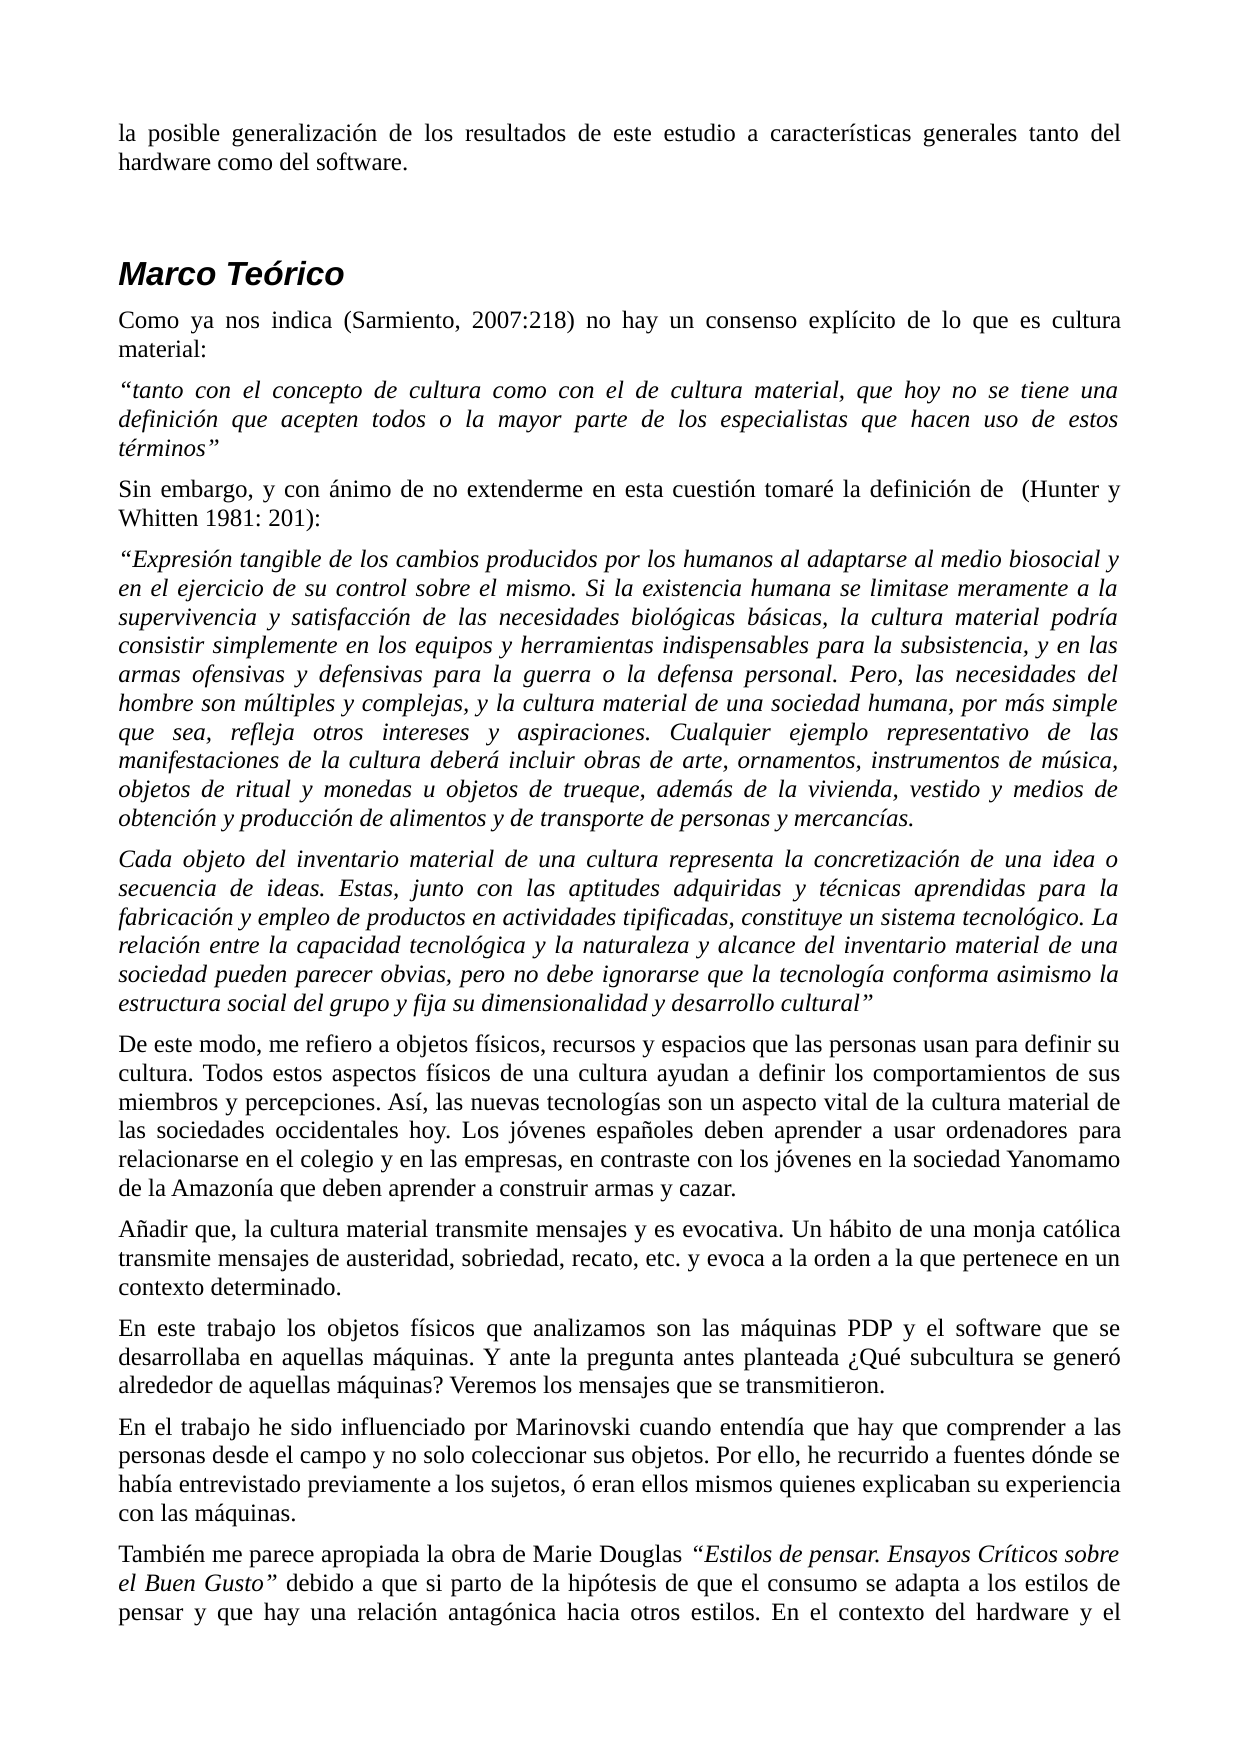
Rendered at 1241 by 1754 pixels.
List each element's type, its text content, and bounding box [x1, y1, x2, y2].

text Cada objeto del inventario material de una cultura representa la concretización de una idea o secuencia de ideas. Estas, junto con las aptitudes adquiridas y técnicas aprendidas para la fabricación y empleo de productos en actividades tipificadas, constituye un sistema tecnológico. La relación entre la capacidad tecnológica y la naturaleza y alcance del inventario material de una sociedad pueden parecer obvias, pero no debe ignorarse que la tecnología conforma asimismo la estructura social del grupo y fija su dimensionalidad y desarrollo cultural” [118, 844, 1122, 1017]
text Añadir que, la cultura material transmite mensajes y es evocativa. Un hábito de una monja católica transmite mensajes de austeridad, sobriedad, recato, etc. y evoca a la orden a la que pertenece en un contexto determinado. [118, 1214, 1122, 1300]
text “tanto con el concepto de cultura como con el de cultura material, que hoy no se tiene una definición que acepten todos o la mayor parte de los especialistas que hacen uso de estos términos” [118, 375, 1122, 462]
text También me parece apropiada la obra de Marie Douglas “Estilos de pensar. Ensayos Críticos sobre el Buen Gusto” debido a que si parto de la hipótesis de que el consumo se adapta a los estilos de pensar y que hay una relación antagónica hacia otros estilos. En el contexto del hardware y el [118, 1539, 1122, 1625]
text De este modo, me refiero a objetos físicos, recursos y espacios que las personas usan para definir su cultura. Todos estos aspectos físicos de una cultura ayudan a definir los comportamientos de sus miembros y percepciones. Así, las nuevas tecnologías son un aspecto vital de la cultura material de las sociedades occidentales hoy. Los jóvenes españoles deben aprender a usar ordenadores para relacionarse en el colegio y en las empresas, en contraste con los jóvenes en la sociedad Yanomamo de la Amazonía que deben aprender a construir armas y cazar. [118, 1029, 1122, 1202]
text Como ya nos indica (Sarmiento, 2007:218) no hay un consenso explícito de lo que es cultura material: [118, 305, 1122, 363]
text Sin embargo, y con ánimo de no extenderme en esta cuestión tomaré la definición de (Hunter y Whitten 1981: 201): [118, 474, 1122, 532]
subtitle Marco Teórico [118, 254, 1122, 293]
text “Expresión tangible de los cambios producidos por los humanos al adaptarse al medio biosocial y en el ejercicio de su control sobre el mismo. Si la existencia humana se limitase meramente a la supervivencia y satisfacción de las necesidades biológicas básicas, la cultura material podría consistir simplemente en los equipos y herramientas indispensables para la subsistencia, y en las armas ofensivas y defensivas para la guerra o la defensa personal. Pero, las necesidades del hombre son múltiples y complejas, y la cultura material de una sociedad humana, por más simple que sea, refleja otros intereses y aspiraciones. Cualquier ejemplo representativo de las manifestaciones de la cultura deberá incluir obras de arte, ornamentos, instrumentos de música, objetos de ritual y monedas u objetos de trueque, además de la vivienda, vestido y medios de obtención y producción de alimentos y de transporte de personas y mercancías. [118, 544, 1122, 832]
text la posible generalización de los resultados de este estudio a características generales tanto del hardware como del software. [118, 118, 1122, 176]
text En este trabajo los objetos físicos que analizamos son las máquinas PDP y el software que se desarrollaba en aquellas máquinas. Y ante la pregunta antes planteada ¿Qué subcultura se generó alrededor de aquellas máquinas? Veremos los mensajes que se transmitieron. [118, 1313, 1122, 1399]
text En el trabajo he sido influenciado por Marinovski cuando entendía que hay que comprender a las personas desde el campo y no solo coleccionar sus objetos. Por ello, he recurrido a fuentes dónde se había entrevistado previamente a los sujetos, ó eran ellos mismos quienes explicaban su experiencia con las máquinas. [118, 1412, 1122, 1527]
